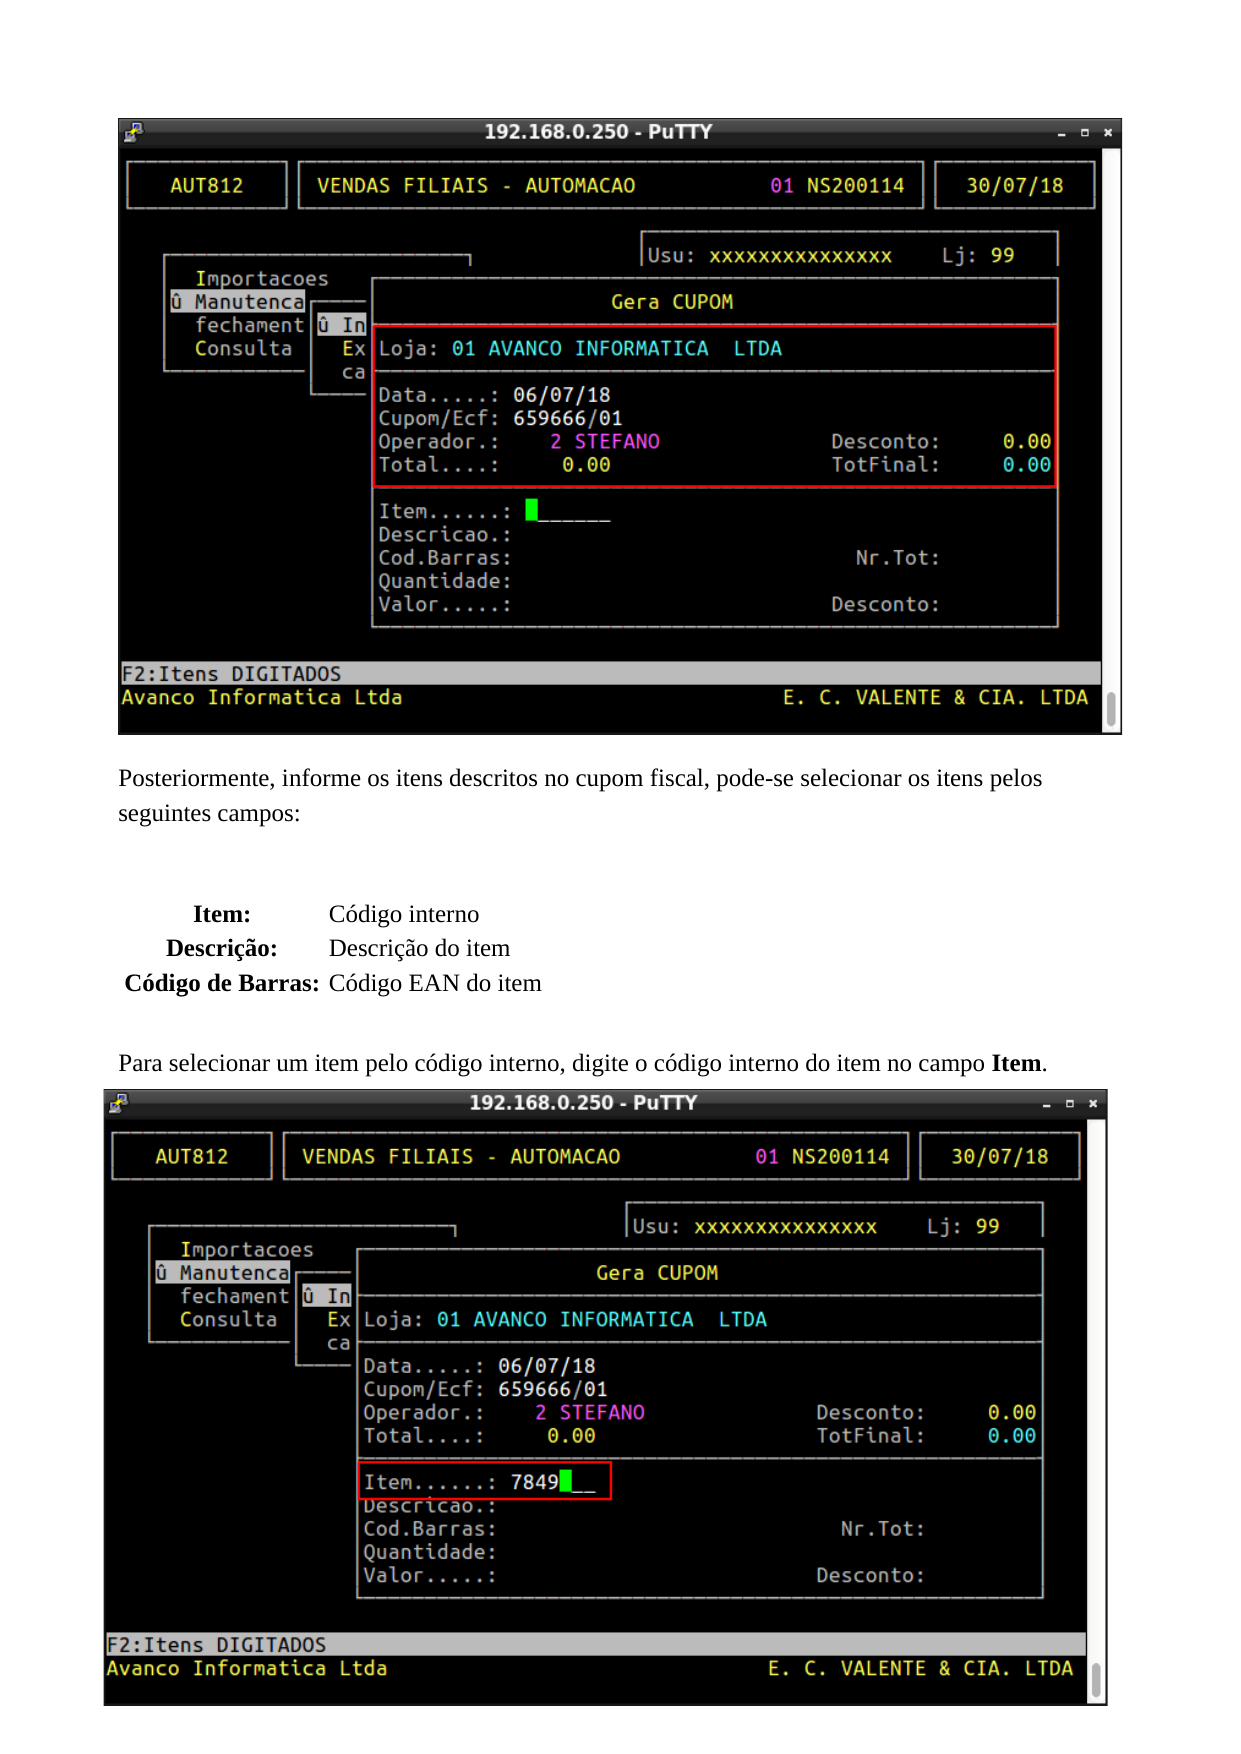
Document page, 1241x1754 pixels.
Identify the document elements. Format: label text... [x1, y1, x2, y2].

table_header Item: [118, 896, 326, 930]
text Para selecionar um item pelo código interno, digite o código interno do item no campo Item. [118, 1048, 1122, 1077]
text Posteriormente, informe os itens descritos no cupom fiscal, pode-se selecionar os itens pelos seguintes campos: [118, 763, 1122, 826]
picture [103, 1089, 1108, 1706]
table_cell Descrição: [118, 930, 326, 965]
table_cell Código EAN do item [326, 965, 554, 999]
table_header Código interno [326, 896, 554, 930]
picture [118, 118, 1123, 735]
table_cell Descrição do item [326, 930, 554, 965]
table_cell Código de Barras: [118, 965, 326, 999]
